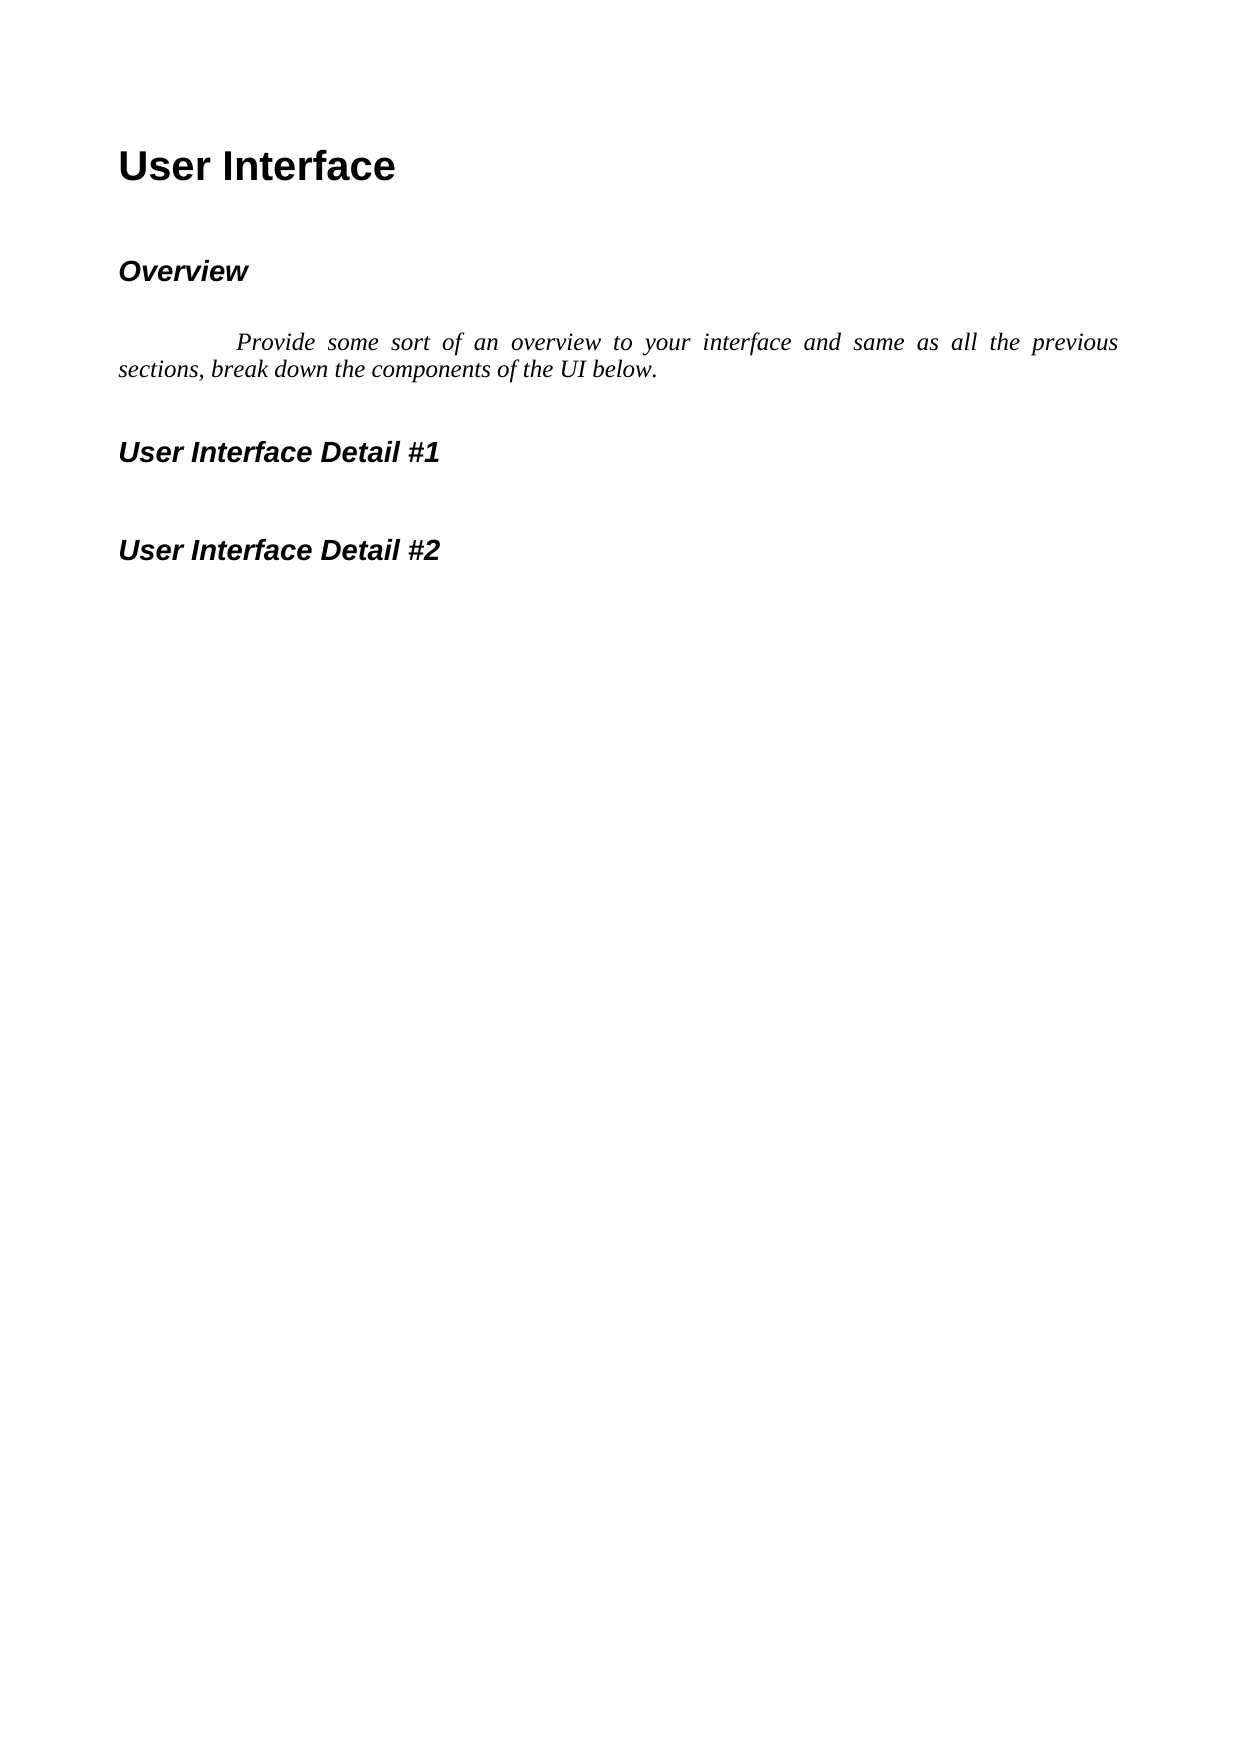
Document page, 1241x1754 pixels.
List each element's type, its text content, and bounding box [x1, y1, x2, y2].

text Provide some sort of an overview to your interface and same as all the previous sections, break down the components of the UI below. [118, 328, 1122, 383]
subtitle User Interface [118, 143, 1122, 190]
subtitle User Interface Detail #2 [118, 534, 1122, 566]
subtitle Overview [118, 255, 1122, 287]
subtitle User Interface Detail #1 [118, 436, 1122, 468]
